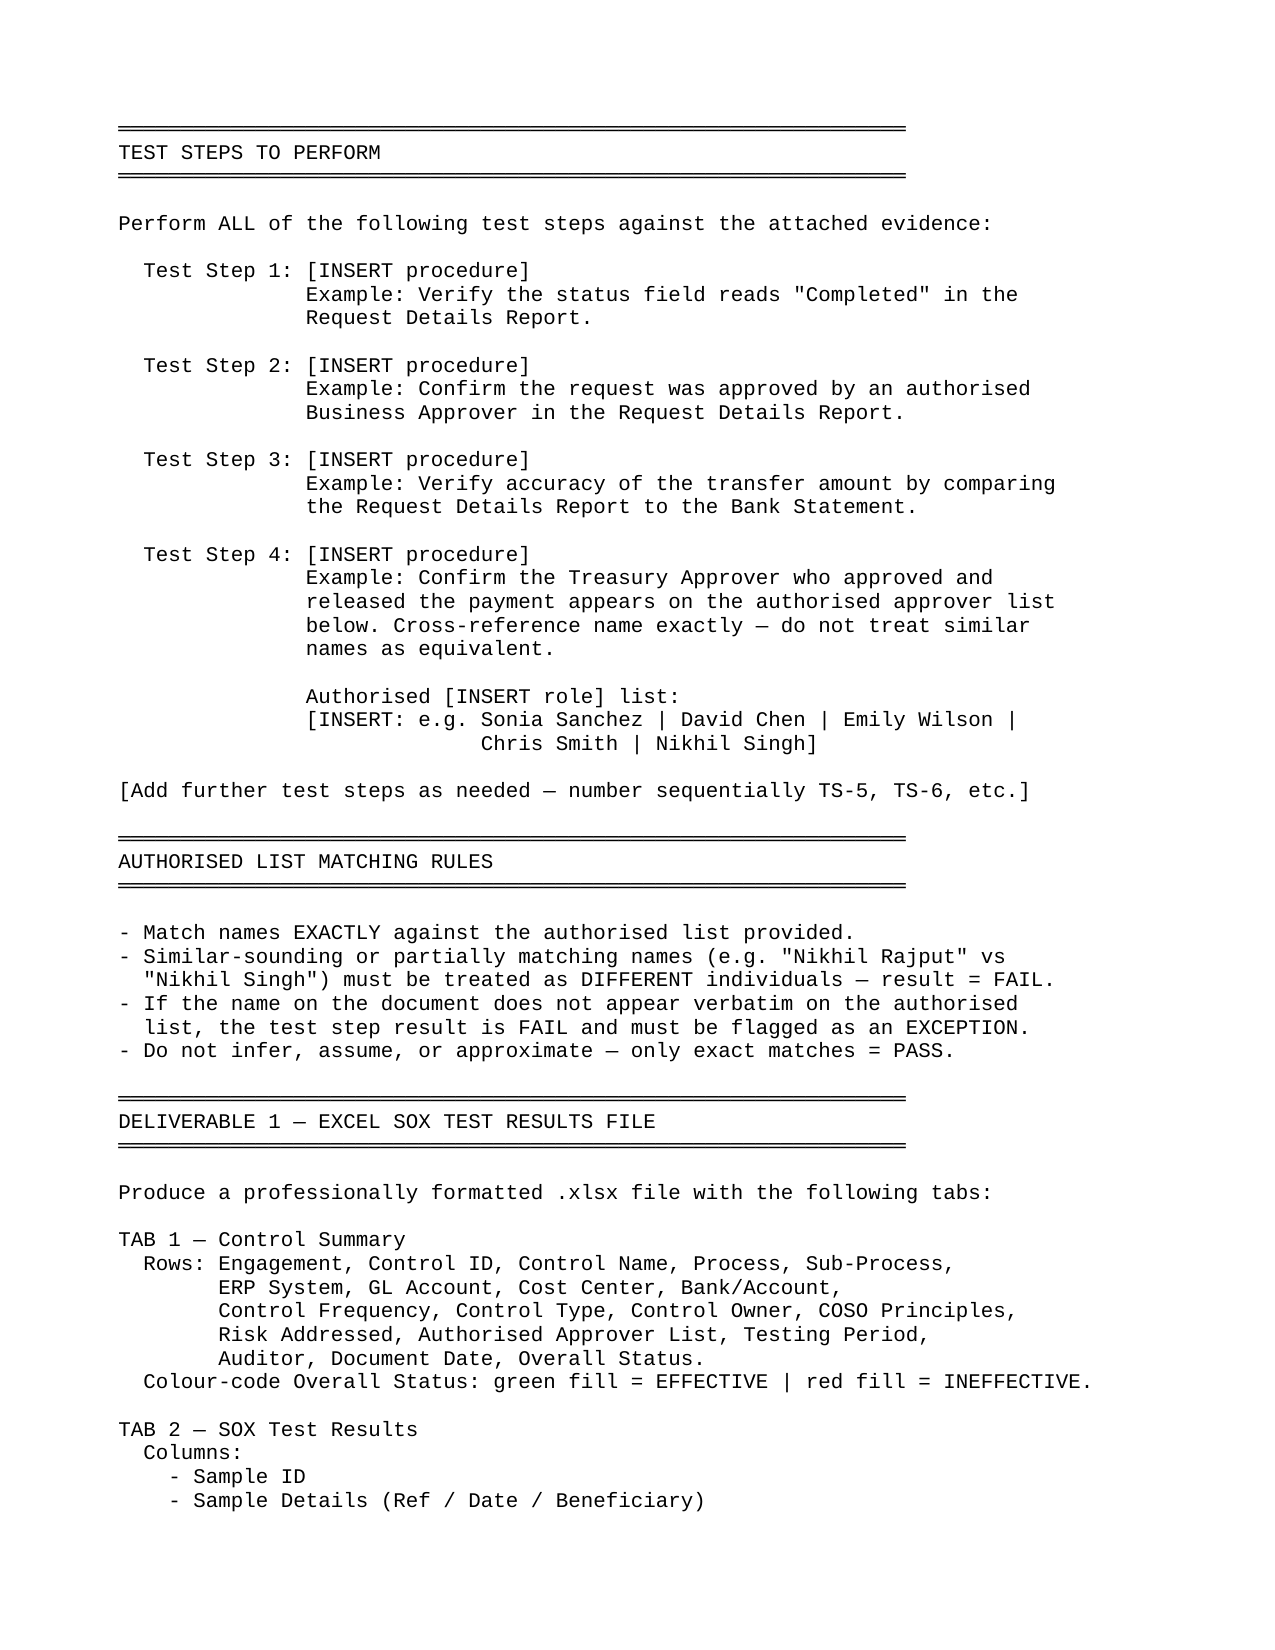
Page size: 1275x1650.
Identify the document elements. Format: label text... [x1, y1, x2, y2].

text ═══════════════════════════════════════════════════════════════ [118, 118, 1157, 142]
text ═══════════════════════════════════════════════════════════════ [118, 165, 1157, 189]
text the Request Details Report to the Bank Statement. [118, 496, 1157, 520]
text ERP System, GL Account, Cost Center, Bank/Account, [118, 1277, 1157, 1300]
text Risk Addressed, Authorised Approver List, Testing Period, [118, 1324, 1157, 1348]
text Authorised [INSERT role] list: [118, 686, 1157, 709]
text - Sample ID [118, 1466, 1157, 1489]
text TAB 1 — Control Summary [118, 1229, 1157, 1253]
text ═══════════════════════════════════════════════════════════════ [118, 827, 1157, 851]
text Colour-code Overall Status: green fill = EFFECTIVE | red fill = INEFFECTIVE. [118, 1371, 1157, 1395]
text Auditor, Document Date, Overall Status. [118, 1348, 1157, 1371]
text Rows: Engagement, Control ID, Control Name, Process, Sub-Process, [118, 1253, 1157, 1277]
text - Similar-sounding or partially matching names (e.g. "Nikhil Rajput" vs [118, 946, 1157, 969]
text Chris Smith | Nikhil Singh] [118, 733, 1157, 757]
text Business Approver in the Request Details Report. [118, 402, 1157, 426]
text Example: Confirm the request was approved by an authorised [118, 378, 1157, 402]
text "Nikhil Singh") must be treated as DIFFERENT individuals — result = FAIL. [118, 969, 1157, 993]
text Example: Verify accuracy of the transfer amount by comparing [118, 473, 1157, 496]
text ═══════════════════════════════════════════════════════════════ [118, 1135, 1157, 1158]
text Example: Confirm the Treasury Approver who approved and [118, 567, 1157, 591]
text Produce a professionally formatted .xlsx file with the following tabs: [118, 1182, 1157, 1206]
text - Match names EXACTLY against the authorised list provided. [118, 922, 1157, 946]
text below. Cross-reference name exactly — do not treat similar [118, 615, 1157, 638]
text AUTHORISED LIST MATCHING RULES [118, 851, 1157, 875]
text Test Step 3: [INSERT procedure] [118, 449, 1157, 473]
text [INSERT: e.g. Sonia Sanchez | David Chen | Emily Wilson | [118, 709, 1157, 733]
text Columns: [118, 1442, 1157, 1466]
text DELIVERABLE 1 — EXCEL SOX TEST RESULTS FILE [118, 1111, 1157, 1135]
text Test Step 2: [INSERT procedure] [118, 354, 1157, 378]
text Test Step 4: [INSERT procedure] [118, 544, 1157, 567]
text TAB 2 — SOX Test Results [118, 1419, 1157, 1442]
text list, the test step result is FAIL and must be flagged as an EXCEPTION. [118, 1017, 1157, 1040]
text Control Frequency, Control Type, Control Owner, COSO Principles, [118, 1300, 1157, 1324]
text released the payment appears on the authorised approver list [118, 591, 1157, 615]
text ═══════════════════════════════════════════════════════════════ [118, 875, 1157, 898]
text Perform ALL of the following test steps against the attached evidence: [118, 213, 1157, 236]
text - If the name on the document does not appear verbatim on the authorised [118, 993, 1157, 1017]
text Example: Verify the status field reads "Completed" in the [118, 284, 1157, 307]
text ═══════════════════════════════════════════════════════════════ [118, 1088, 1157, 1111]
text names as equivalent. [118, 638, 1157, 662]
text TEST STEPS TO PERFORM [118, 142, 1157, 165]
text Request Details Report. [118, 307, 1157, 331]
text [Add further test steps as needed — number sequentially TS-5, TS-6, etc.] [118, 780, 1157, 804]
text - Do not infer, assume, or approximate — only exact matches = PASS. [118, 1040, 1157, 1064]
text - Sample Details (Ref / Date / Beneficiary) [118, 1489, 1157, 1513]
text Test Step 1: [INSERT procedure] [118, 260, 1157, 284]
